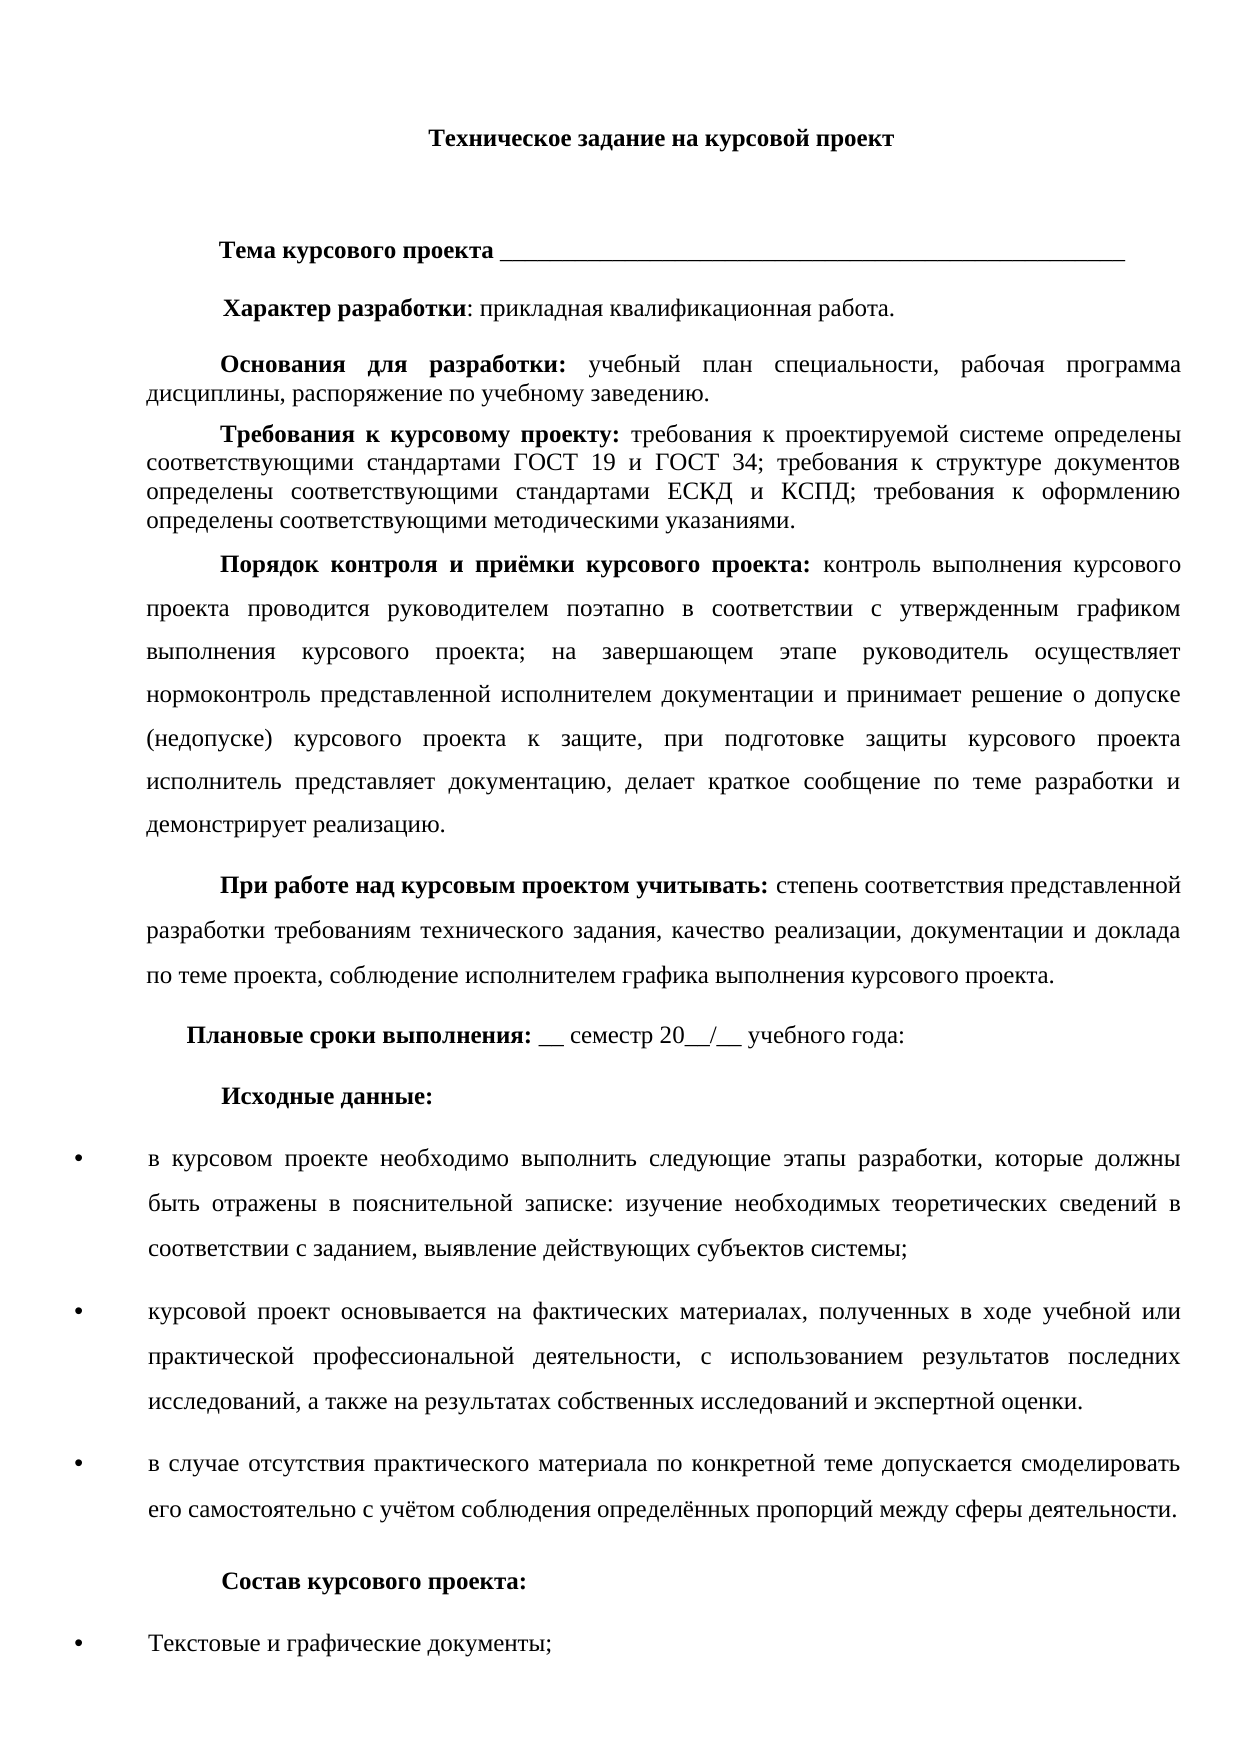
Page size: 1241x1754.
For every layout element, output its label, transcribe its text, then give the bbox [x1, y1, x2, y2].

list курсовой проект основывается на фактических материалах, полученных в ходе учебной или практической профессиональной деятельности, с использованием результатов последних исследований, а также на результатах собственных исследований и экспертной оценки. [74, 1296, 1182, 1415]
text Состав курсового проекта: [221, 1566, 1182, 1595]
text При работе над курсовым проектом учитывать: степень соответствия представленной разработки требованиям технического задания, качество реализации, документации и доклада по теме проекта, соблюдение исполнителем графика выполнения курсового проекта. [146, 870, 1182, 989]
text Требования к курсовому проекту: требования к проектируемой системе определены соответствующими стандартами ГОСТ 19 и ГОСТ 34; требования к структуре документов определены соответствующими стандартами ЕСКД и КСПД; требования к оформлению определены соответствующими методическими указаниями. [146, 419, 1182, 534]
text Плановые сроки выполнения: __ семестр 20__/__ учебного года: [186, 1020, 1182, 1049]
text Характер разработки: прикладная квалификационная работа. [223, 293, 1182, 322]
list в случае отсутствия практического материала по конкретной теме допускается смоделировать его самостоятельно с учётом соблюдения определённых пропорций между сферы деятельности. [74, 1448, 1182, 1522]
text Тема курсового проекта __________________________________________________ [168, 235, 1182, 263]
list в курсовом проекте необходимо выполнить следующие этапы разработки, которые должны быть отражены в пояснительной записке: изучение необходимых теоретических сведений в соответствии с заданием, выявление действующих субъектов системы; [74, 1143, 1182, 1262]
text Техническое задание на курсовой проект [148, 123, 1181, 152]
list Текстовые и графические документы; [74, 1628, 1182, 1656]
text Основания для разработки: учебный план специальности, рабочая программа дисциплины, распоряжение по учебному заведению. [146, 349, 1182, 406]
text Порядок контроля и приёмки курсового проекта: контроль выполнения курсового проекта проводится руководителем поэтапно в соответствии с утвержденным графиком выполнения курсового проекта; на завершающем этапе руководитель осуществляет нормоконтроль представленной исполнителем документации и принимает решение о допуске (недопуске) курсового проекта к защите, при подготовке защиты курсового проекта исполнитель представляет документацию, делает краткое сообщение по теме разработки и демонстрирует реализацию. [146, 549, 1182, 838]
text Исходные данные: [221, 1081, 1182, 1110]
